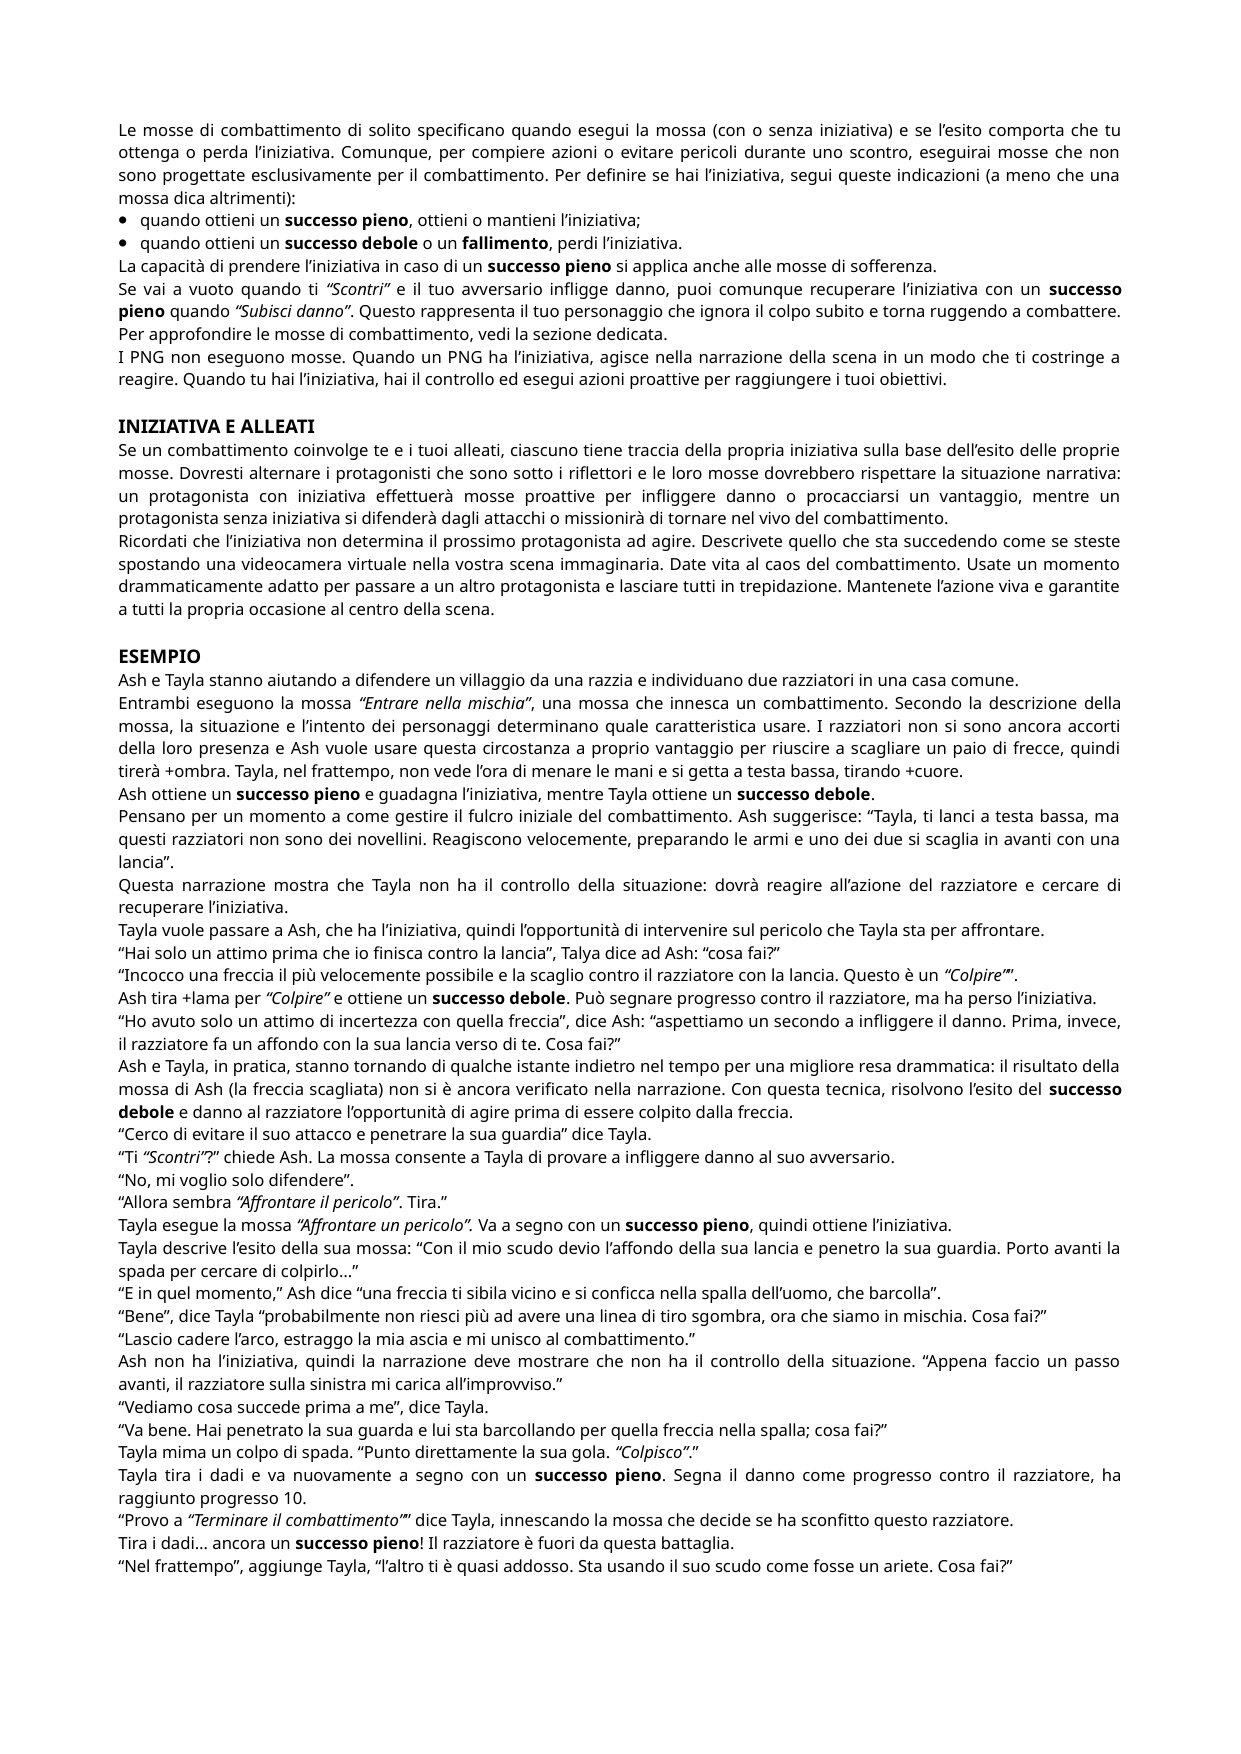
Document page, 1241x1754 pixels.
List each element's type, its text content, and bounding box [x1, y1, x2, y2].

text Se vai a vuoto quando ti “Scontri” e il tuo avversario infligge danno, puoi comunque recuperare l’iniziativa con un successo pieno quando “Subisci danno”. Questo rappresenta il tuo personaggio che ignora il colpo subito e torna ruggendo a combattere. Per approfondire le mosse di combattimento, vedi la sezione dedicata. [118, 277, 1122, 345]
text Tayla esegue la mossa “Affrontare un pericolo”. Va a segno con un successo pieno, quindi ottiene l’iniziativa. [118, 1214, 1122, 1236]
text Le mosse di combattimento di solito specificano quando esegui la mossa (con o senza iniziativa) e se l’esito comporta che tu ottenga o perda l’iniziativa. Comunque, per compiere azioni o evitare pericoli durante uno scontro, eseguirai mosse che non sono progettate esclusivamente per il combattimento. Per definire se hai l’iniziativa, segui queste indicazioni (a meno che una mossa dica altrimenti): [118, 118, 1122, 209]
text Ash ottiene un successo pieno e guadagna l’iniziativa, mentre Tayla ottiene un successo debole. [118, 782, 1122, 805]
text La capacità di prendere l’iniziativa in caso di un successo pieno si applica anche alle mosse di sofferenza. [118, 254, 1122, 277]
text “No, mi voglio solo difendere”. [118, 1168, 1122, 1191]
text Tira i dadi… ancora un successo pieno! Il razziatore è fuori da questa battaglia. [118, 1532, 1122, 1554]
text “Lascio cadere l’arco, estraggo la mia ascia e mi unisco al combattimento.” [118, 1327, 1122, 1350]
text Pensano per un momento a come gestire il fulcro iniziale del combattimento. Ash suggerisce: “Tayla, ti lanci a testa bassa, ma questi razziatori non sono dei novellini. Reagiscono velocemente, preparando le armi e uno dei due si scaglia in avanti con una lancia”. [118, 805, 1122, 873]
text “Allora sembra “Affrontare il pericolo”. Tira.” [118, 1191, 1122, 1214]
text Tayla mima un colpo di spada. “Punto direttamente la sua gola. “Colpisco”.” [118, 1441, 1122, 1463]
text “Incocco una freccia il più velocemente possibile e la scaglio contro il razziatore con la lancia. Questo è un “Colpire””. [118, 964, 1122, 987]
text Ash tira +lama per “Colpire” e ottiene un successo debole. Può segnare progresso contro il razziatore, ma ha perso l’iniziativa. [118, 987, 1122, 1009]
text INIZIATIVA E ALLEATI [118, 413, 1122, 439]
text ⦁ quando ottieni un successo pieno, ottieni o mantieni l’iniziativa; [118, 209, 1122, 232]
text Tayla descrive l’esito della sua mossa: “Con il mio scudo devio l’affondo della sua lancia e penetro la sua guardia. Porto avanti la spada per cercare di colpirlo…” [118, 1236, 1122, 1282]
text “Va bene. Hai penetrato la sua guarda e lui sta barcollando per quella freccia nella spalla; cosa fai?” [118, 1418, 1122, 1441]
text Ricordati che l’iniziativa non determina il prossimo protagonista ad agire. Descrivete quello che sta succedendo come se steste spostando una videocamera virtuale nella vostra scena immaginaria. Date vita al caos del combattimento. Usate un momento drammaticamente adatto per passare a un altro protagonista e lasciare tutti in trepidazione. Mantenete l’azione viva e garantite a tutti la propria occasione al centro della scena. [118, 530, 1122, 621]
text “E in quel momento,” Ash dice “una freccia ti sibila vicino e si conficca nella spalla dell’uomo, che barcolla”. [118, 1282, 1122, 1304]
text Se un combattimento coinvolge te e i tuoi alleati, ciascuno tiene traccia della propria iniziativa sulla base dell’esito delle proprie mosse. Dovresti alternare i protagonisti che sono sotto i riflettori e le loro mosse dovrebbero rispettare la situazione narrativa: un protagonista con iniziativa effettuerà mosse proattive per infliggere danno o procacciarsi un vantaggio, mentre un protagonista senza iniziativa si difenderà dagli attacchi o missionirà di tornare nel vivo del combattimento. [118, 439, 1122, 530]
text Entrambi eseguono la mossa “Entrare nella mischia”, una mossa che innesca un combattimento. Secondo la descrizione della mossa, la situazione e l’intento dei personaggi determinano quale caratteristica usare. I razziatori non si sono ancora accorti della loro presenza e Ash vuole usare questa circostanza a proprio vantaggio per riuscire a scagliare un paio di frecce, quindi tirerà +ombra. Tayla, nel frattempo, non vede l’ora di menare le mani e si getta a testa bassa, tirando +cuore. [118, 691, 1122, 782]
text ESEMPIO [118, 643, 1122, 669]
text “Ti “Scontri”?” chiede Ash. La mossa consente a Tayla di provare a infliggere danno al suo avversario. [118, 1146, 1122, 1168]
text ⦁ quando ottieni un successo debole o un fallimento, perdi l’iniziativa. [118, 232, 1122, 254]
text “Nel frattempo”, aggiunge Tayla, “l’altro ti è quasi addosso. Sta usando il suo scudo come fosse un ariete. Cosa fai?” [118, 1554, 1122, 1577]
text Tayla tira i dadi e va nuovamente a segno con un successo pieno. Segna il danno come progresso contro il razziatore, ha raggiunto progresso 10. [118, 1463, 1122, 1509]
text Ash e Tayla, in pratica, stanno tornando di qualche istante indietro nel tempo per una migliore resa drammatica: il risultato della mossa di Ash (la freccia scagliata) non si è ancora verificato nella narrazione. Con questa tecnica, risolvono l’esito del successo debole e danno al razziatore l’opportunità di agire prima di essere colpito dalla freccia. [118, 1055, 1122, 1123]
text Ash e Tayla stanno aiutando a difendere un villaggio da una razzia e individuano due razziatori in una casa comune. [118, 669, 1122, 691]
text “Ho avuto solo un attimo di incertezza con quella freccia”, dice Ash: “aspettiamo un secondo a infliggere il danno. Prima, invece, il razziatore fa un affondo con la sua lancia verso di te. Cosa fai?” [118, 1009, 1122, 1055]
text Ash non ha l’iniziativa, quindi la narrazione deve mostrare che non ha il controllo della situazione. “Appena faccio un passo avanti, il razziatore sulla sinistra mi carica all’improvviso.” [118, 1350, 1122, 1395]
text Tayla vuole passare a Ash, che ha l’iniziativa, quindi l’opportunità di intervenire sul pericolo che Tayla sta per affrontare. [118, 918, 1122, 941]
text “Provo a “Terminare il combattimento”” dice Tayla, innescando la mossa che decide se ha sconfitto questo razziatore. [118, 1509, 1122, 1532]
text “Cerco di evitare il suo attacco e penetrare la sua guardia” dice Tayla. [118, 1123, 1122, 1146]
text Questa narrazione mostra che Tayla non ha il controllo della situazione: dovrà reagire all’azione del razziatore e cercare di recuperare l’iniziativa. [118, 873, 1122, 918]
text “Hai solo un attimo prima che io finisca contro la lancia”, Talya dice ad Ash: “cosa fai?” [118, 941, 1122, 964]
text “Bene”, dice Tayla “probabilmente non riesci più ad avere una linea di tiro sgombra, ora che siamo in mischia. Cosa fai?” [118, 1304, 1122, 1327]
text “Vediamo cosa succede prima a me”, dice Tayla. [118, 1395, 1122, 1418]
text I PNG non eseguono mosse. Quando un PNG ha l’iniziativa, agisce nella narrazione della scena in un modo che ti costringe a reagire. Quando tu hai l’iniziativa, hai il controllo ed esegui azioni proattive per raggiungere i tuoi obiettivi. [118, 345, 1122, 391]
